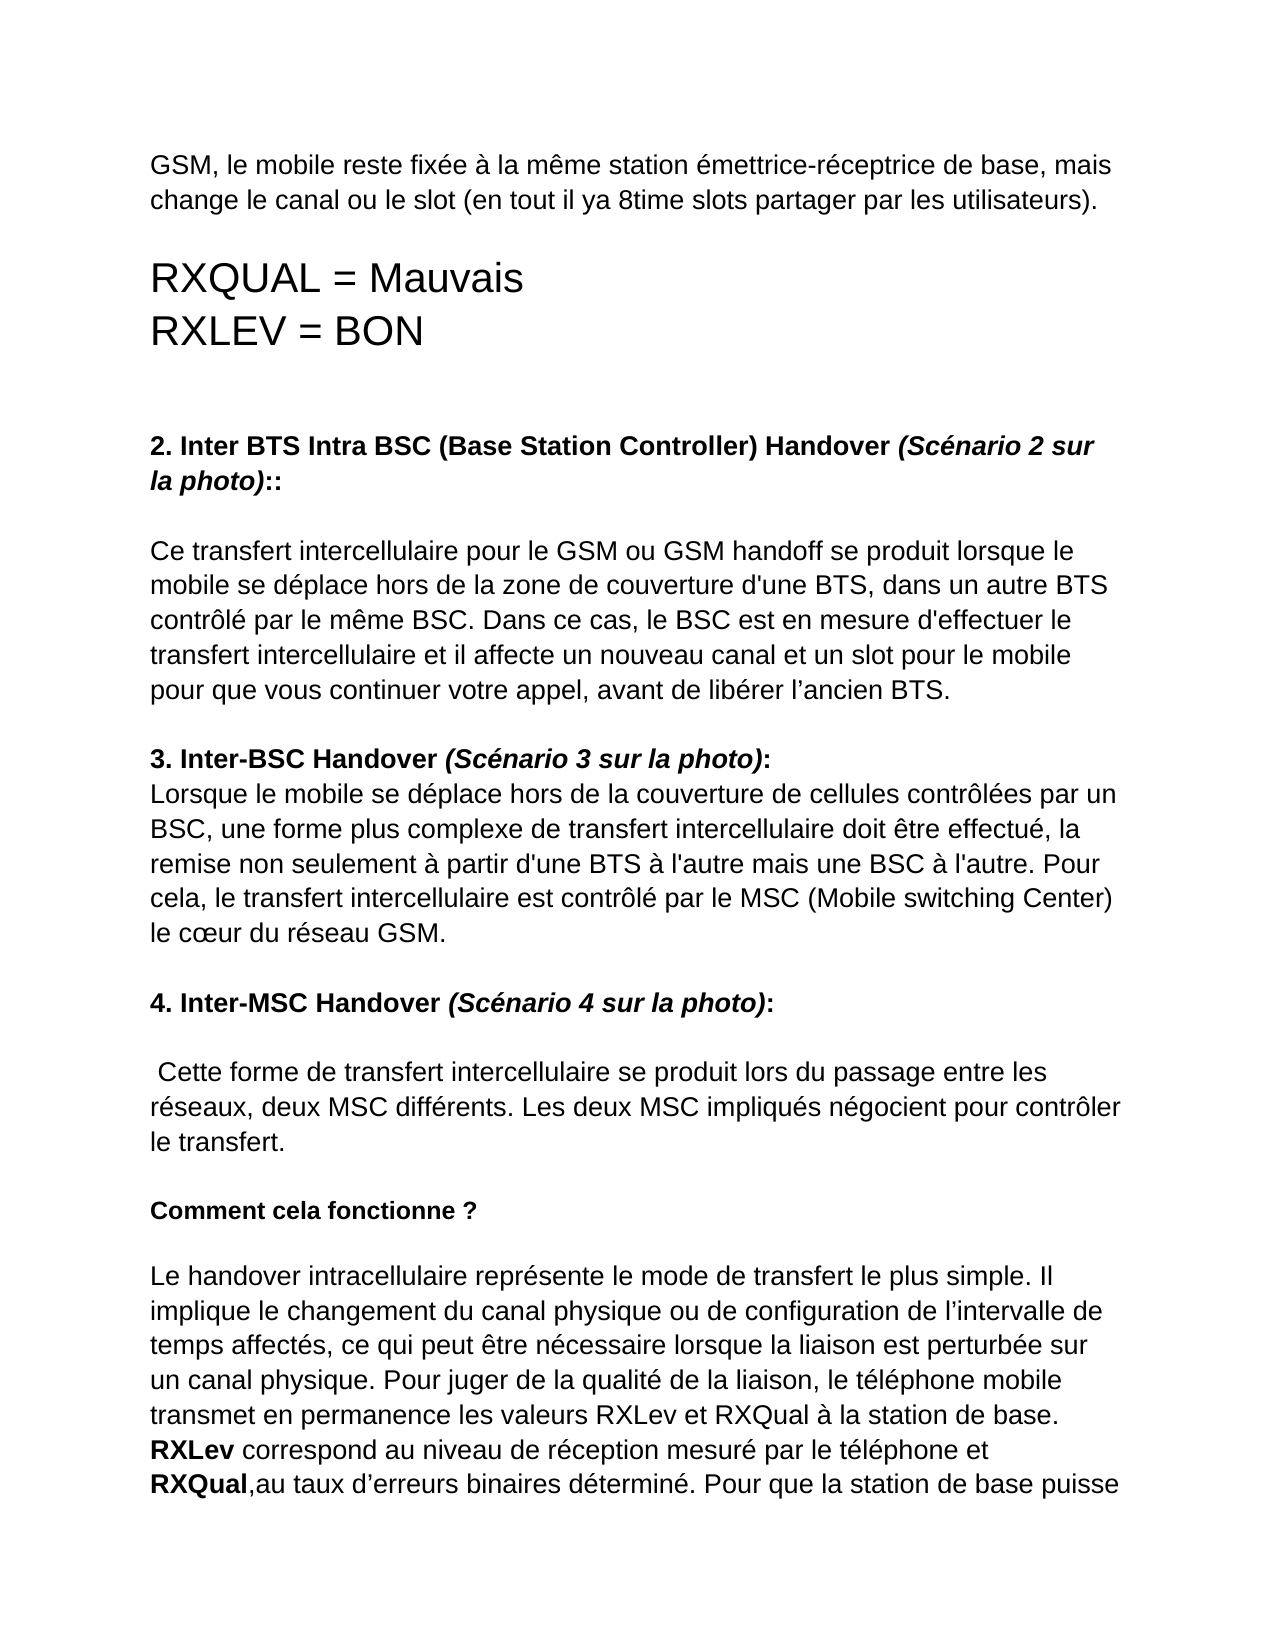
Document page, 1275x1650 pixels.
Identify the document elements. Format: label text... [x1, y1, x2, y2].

text GSM, le mobile reste fixée à la même station émettrice-réceptrice de base, mais change le canal ou le slot (en tout il ya 8time slots partager par les utilisateurs). [150, 150, 1125, 215]
text Cette forme de transfert intercellulaire se produit lors du passage entre les réseaux, deux MSC différents. Les deux MSC impliqués négocient pour contrôler le transfert. [150, 1057, 1125, 1157]
text RXLEV = BON [150, 308, 1125, 354]
text Le handover intracellulaire représente le mode de transfert le plus simple. Il implique le changement du canal physique ou de configuration de l’intervalle de temps affectés, ce qui peut être nécessaire lorsque la liaison est perturbée sur un canal physique. Pour juger de la qualité de la liaison, le téléphone mobile transmet en permanence les valeurs RXLev et RXQual à la station de base. RXLev correspond au niveau de réception mesuré par le téléphone et RXQual,au taux d’erreurs binaires déterminé. Pour que la station de base puisse [150, 1261, 1125, 1500]
text Lorsque le mobile se déplace hors de la couverture de cellules contrôlées par un BSC, une forme plus complexe de transfert intercellulaire doit être effectué, la remise non seulement à partir d'une BTS à l'autre mais une BSC à l'autre. Pour cela, le transfert intercellulaire est contrôlé par le MSC (Mobile switching Center) le cœur du réseau GSM. [150, 779, 1125, 948]
text Ce transfert intercellulaire pour le GSM ou GSM handoff se produit lorsque le mobile se déplace hors de la zone de couverture d'une BTS, dans un autre BTS contrôlé par le même BSC. Dans ce cas, le BSC est en mesure d'effectuer le transfert intercellulaire et il affecte un nouveau canal et un slot pour le mobile pour que vous continuer votre appel, avant de libérer l’ancien BTS. [150, 535, 1125, 705]
text 2. Inter BTS Intra BSC (Base Station Controller) Handover (Scénario 2 sur la photo):: [150, 431, 1125, 496]
text 3. Inter-BSC Handover (Scénario 3 sur la photo): [150, 744, 1125, 774]
text RXQUAL = Mauvais [150, 254, 1125, 301]
text 4. Inter-MSC Handover (Scénario 4 sur la photo): [150, 988, 1125, 1018]
text Comment cela fonctionne ? [150, 1196, 1125, 1224]
